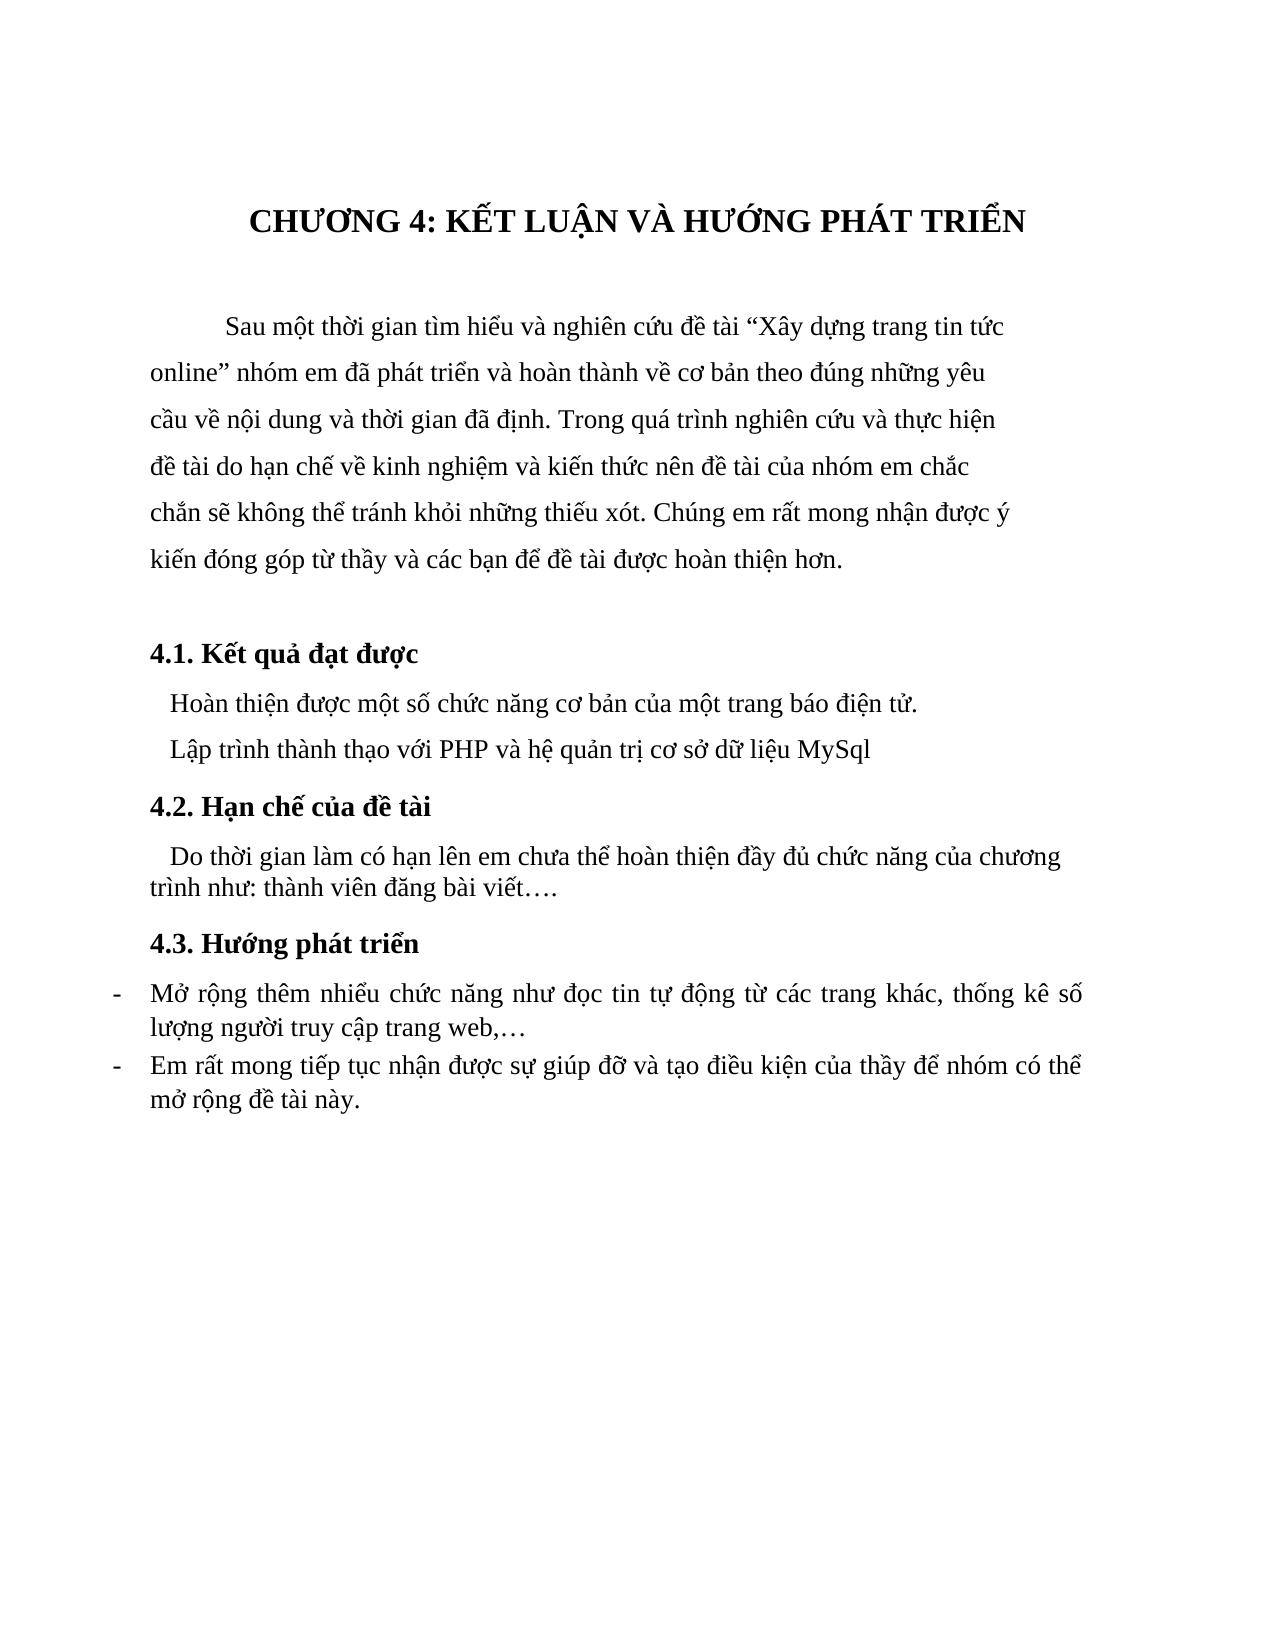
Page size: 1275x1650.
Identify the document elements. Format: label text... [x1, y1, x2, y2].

subtitle CHƯƠNG 4: KẾT LUẬN VÀ HƯỚNG PHÁT TRIỂN [150, 201, 1125, 239]
text Do thời gian làm có hạn lên em chưa thể hoàn thiện đầy đủ chức năng của chương trình như: thành viên đăng bài viết…. [149, 839, 1090, 903]
list Mở rộng thêm nhiểu chức năng như đọc tin tự động từ các trang khác, thống kê số lượng người truy cập trang web,… [112, 977, 1084, 1042]
text Lập trình thành thạo với PHP và hệ quản trị cơ sở dữ liệu MySql [149, 733, 1125, 764]
list Em rất mong tiếp tục nhận được sự giúp đỡ và tạo điều kiện của thầy để nhóm có thể mở rộng đề tài này. [112, 1049, 1084, 1114]
text Sau một thời gian tìm hiểu và nghiên cứu đề tài “Xây dựng trang tin tức online” nhóm em đã phát triển và hoàn thành về cơ bản theo đúng những yêu cầu về nội dung và thời gian đã định. Trong quá trình nghiên cứu và thực hiện đề tài do hạn chế về kinh nghiệm và kiến thức nên đề tài của nhóm em chắc chắn sẽ không thể tránh khỏi những thiếu xót. Chúng em rất mong nhận được ý kiến đóng góp từ thầy và các bạn để đề tài được hoàn thiện hơn. [150, 310, 1026, 574]
subtitle 4.1. Kết quả đạt được [150, 636, 1125, 670]
subtitle 4.2. Hạn chế của đề tài [150, 789, 1125, 823]
subtitle 4.3. Hướng phát triển [150, 926, 1125, 960]
text Hoàn thiện được một số chức năng cơ bản của một trang báo điện tử. [149, 687, 1125, 718]
